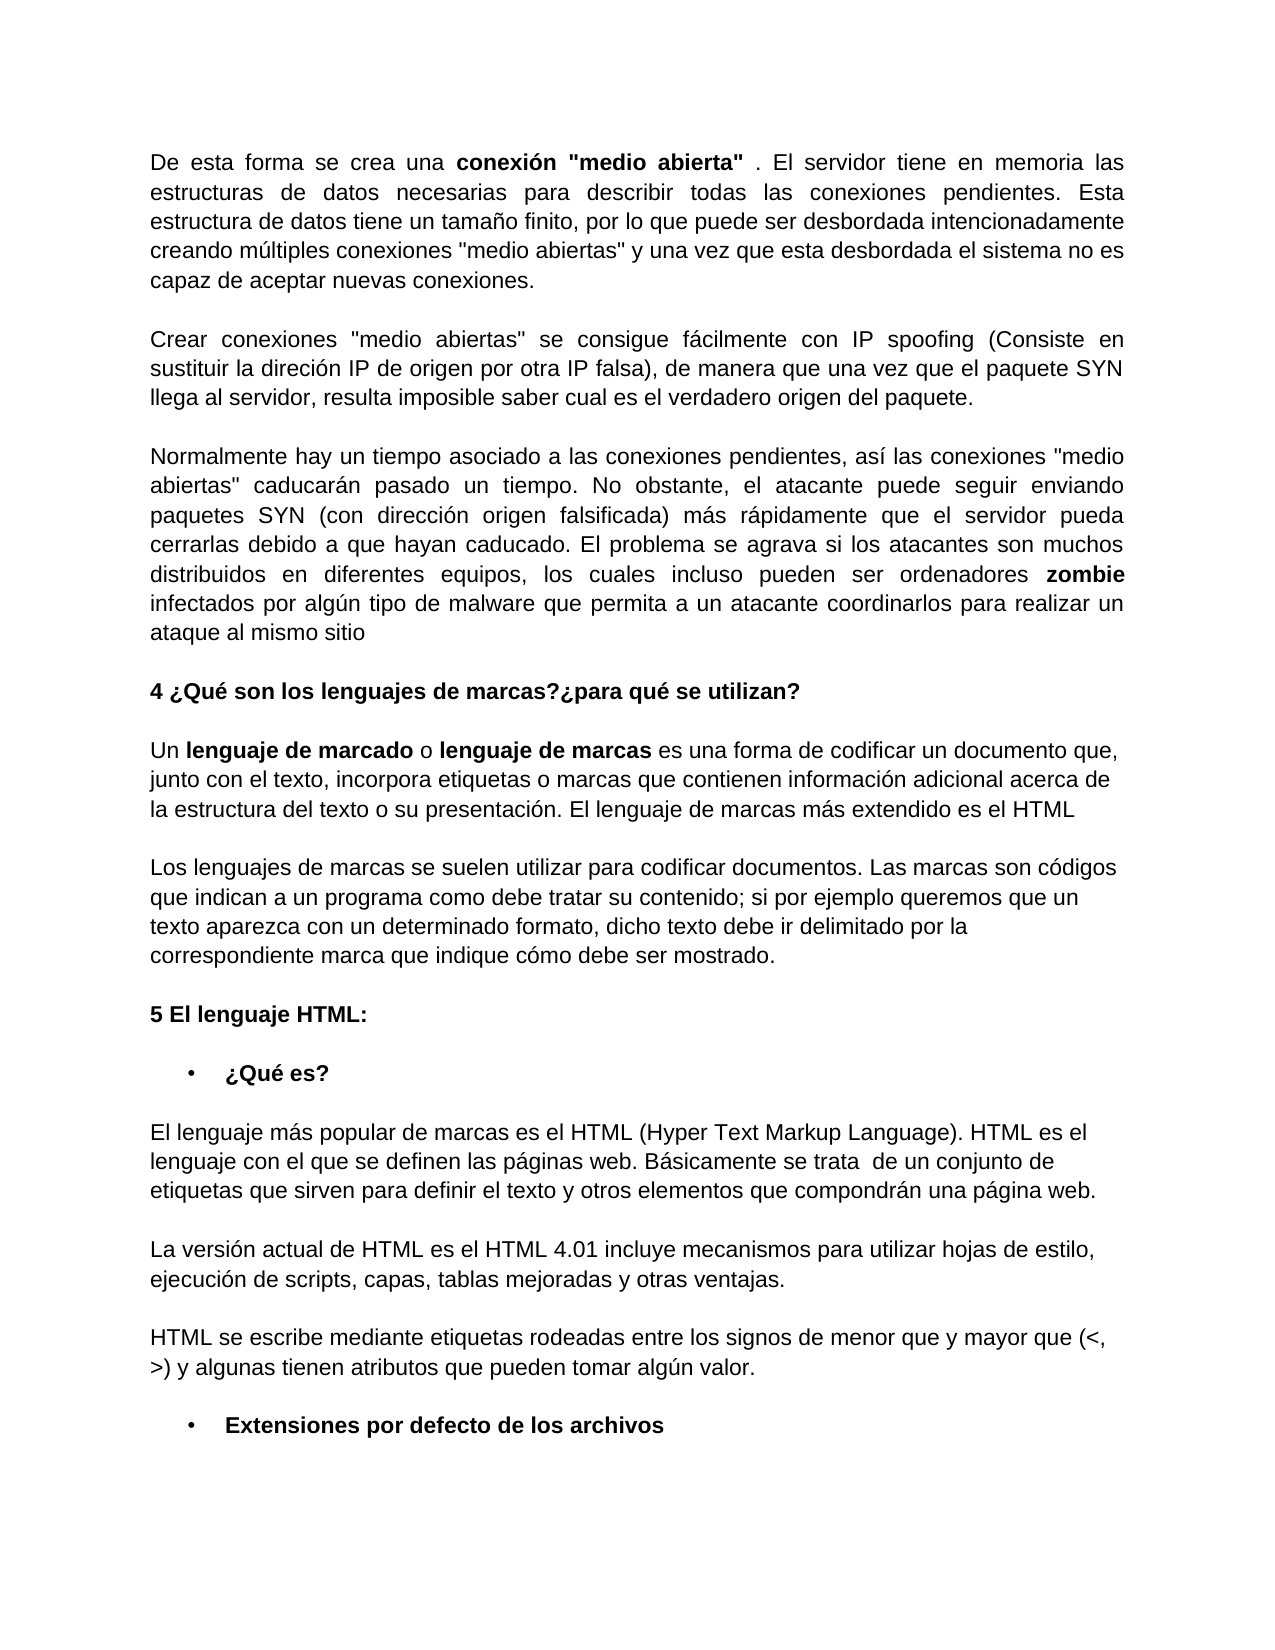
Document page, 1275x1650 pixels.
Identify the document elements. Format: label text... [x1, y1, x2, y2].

text De esta forma se crea una conexión "medio abierta" . El servidor tiene en memoria las estructuras de datos necesarias para describir todas las conexiones pendientes. Esta estructura de datos tiene un tamaño finito, por lo que puede ser desbordada intencionadamente creando múltiples conexiones "medio abiertas" y una vez que esta desbordada el sistema no es capaz de aceptar nuevas conexiones. [150, 150, 1125, 293]
text HTML se escribe mediante etiquetas rodeadas entre los signos de menor que y mayor que (<, >) y algunas tienen atributos que pueden tomar algún valor. [150, 1325, 1125, 1380]
text El lenguaje más popular de marcas es el HTML (Hyper Text Markup Language). HTML es el lenguaje con el que se definen las páginas web. Básicamente se trata de un conjunto de etiquetas que sirven para definir el texto y otros elementos que compondrán una página web. [150, 1119, 1125, 1204]
list Extensiones por defecto de los archivos [187, 1413, 1125, 1439]
list ¿Qué es? [187, 1061, 1125, 1086]
text Los lenguajes de marcas se suelen utilizar para codificar documentos. Las marcas son códigos que indican a un programa como debe tratar su contenido; si por ejemplo queremos que un texto aparezca con un determinado formato, dicho texto debe ir delimitado por la correspondiente marca que indique cómo debe ser mostrado. [150, 855, 1125, 969]
text La versión actual de HTML es el HTML 4.01 incluye mecanismos para utilizar hojas de estilo, ejecución de scripts, capas, tablas mejoradas y otras ventajas. [150, 1237, 1125, 1292]
text Normalmente hay un tiempo asociado a las conexiones pendientes, así las conexiones "medio abiertas" caducarán pasado un tiempo. No obstante, el atacante puede seguir enviando paquetes SYN (con dirección origen falsificada) más rápidamente que el servidor pueda cerrarlas debido a que hayan caducado. El problema se agrava si los atacantes son muchos distribuidos en diferentes equipos, los cuales incluso pueden ser ordenadores zombie infectados por algún tipo de malware que permita a un atacante coordinarlos para realizar un ataque al mismo sitio [150, 444, 1125, 646]
text Un lenguaje de marcado o lenguaje de marcas es una forma de codificar un documento que, junto con el texto, incorpora etiquetas o marcas que contienen información adicional acerca de la estructura del texto o su presentación. El lenguaje de marcas más extendido es el HTML [150, 737, 1125, 822]
text 5 El lenguaje HTML: [150, 1002, 1125, 1027]
text 4 ¿Qué son los lenguajes de marcas?¿para qué se utilizan? [150, 679, 1125, 704]
text Crear conexiones "medio abiertas" se consigue fácilmente con IP spoofing (Consiste en sustituir la direción IP de origen por otra IP falsa), de manera que una vez que el paquete SYN llega al servidor, resulta imposible saber cual es el verdadero origen del paquete. [150, 326, 1125, 411]
